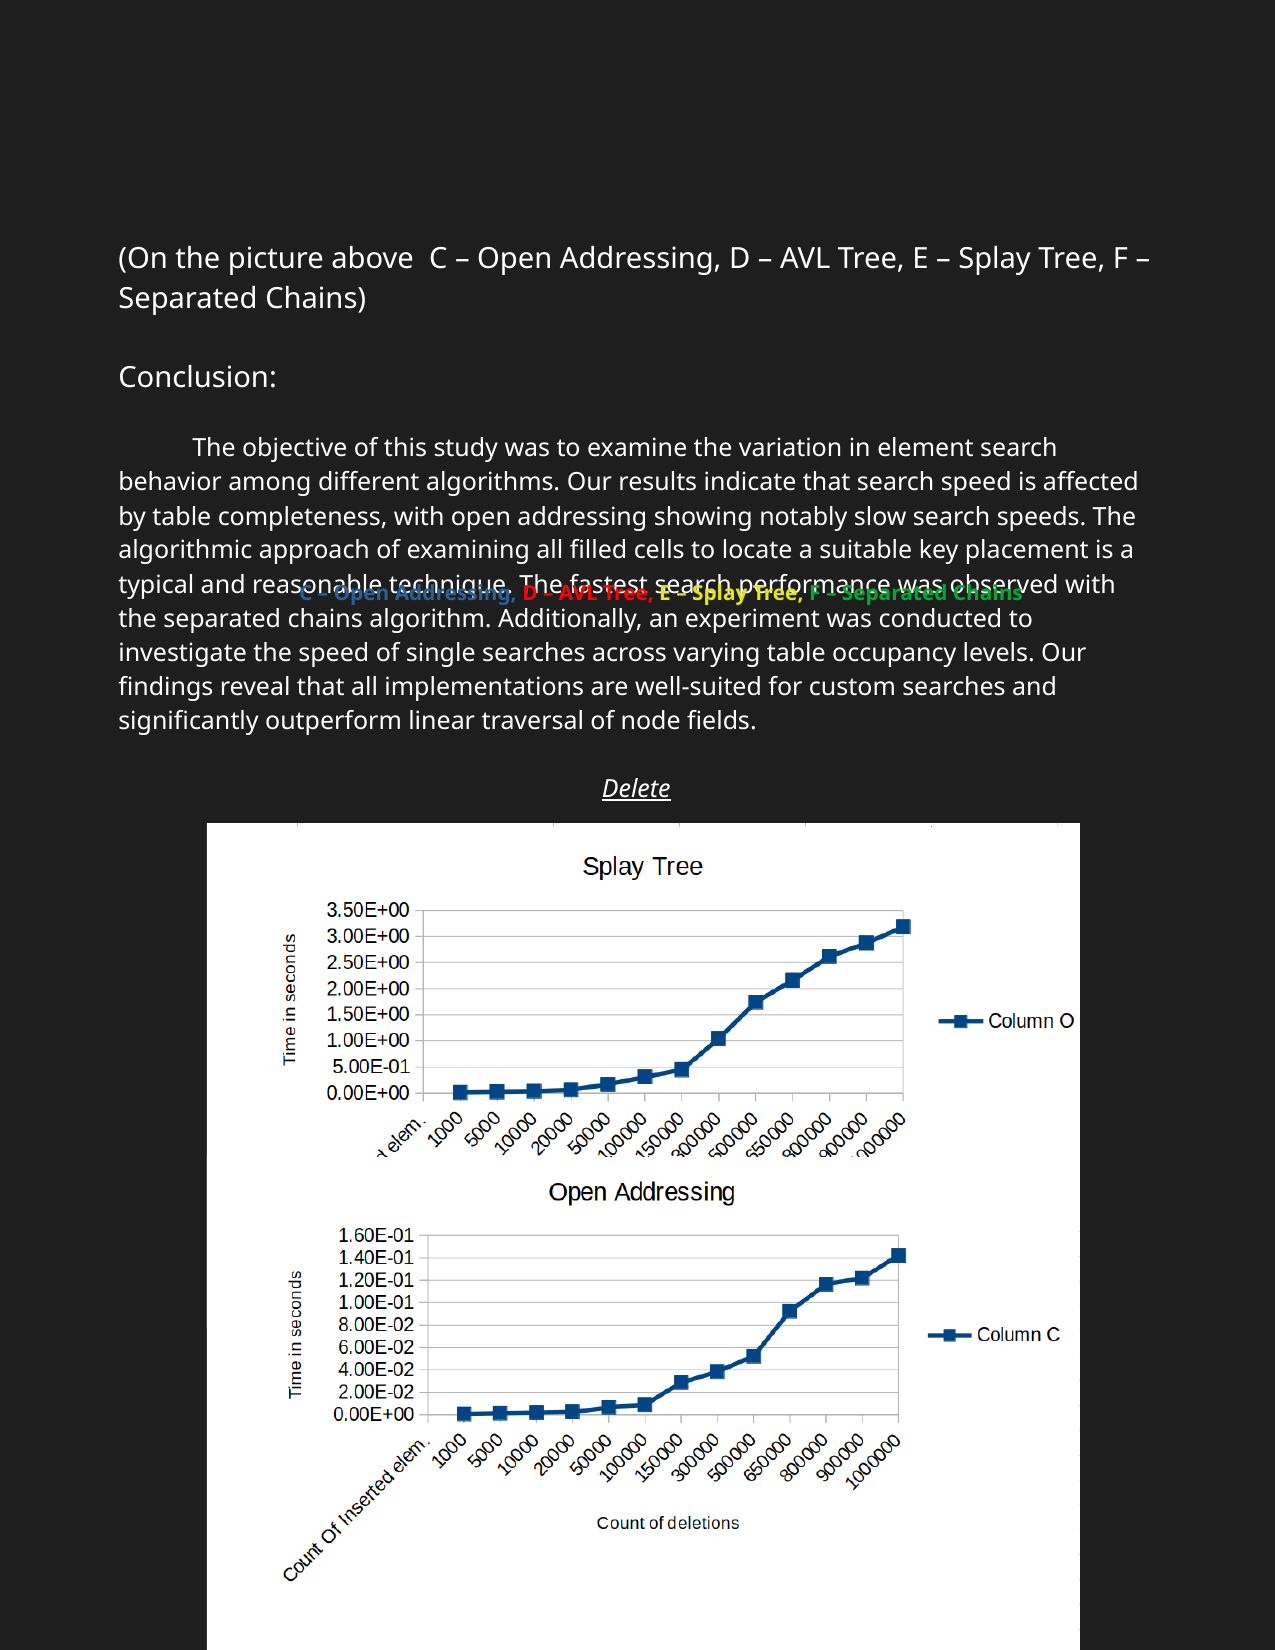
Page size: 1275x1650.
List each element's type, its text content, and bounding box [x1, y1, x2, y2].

text Conclusion: [118, 356, 1157, 396]
text Delete [118, 771, 1157, 805]
text (On the picture above C – Open Addressing, D – AVL Tree, E – Splay Tree, F – Separated Chains) [118, 237, 1157, 317]
text The objective of this study was to examine the variation in element search behavior among different algorithms. Our results indicate that search speed is affected by table completeness, with open addressing showing notably slow search speeds. The algorithmic approach of examining all filled cells to locate a suitable key placement is a typical and reasonable technique. The fastest search performance was observed with the separated chains algorithm. Additionally, an experiment was conducted to investigate the speed of single searches across varying table occupancy levels. Our findings reveal that all implementations are well-suited for custom searches and significantly outperform linear traversal of node fields. [118, 430, 1157, 737]
picture [206, 823, 1080, 1650]
